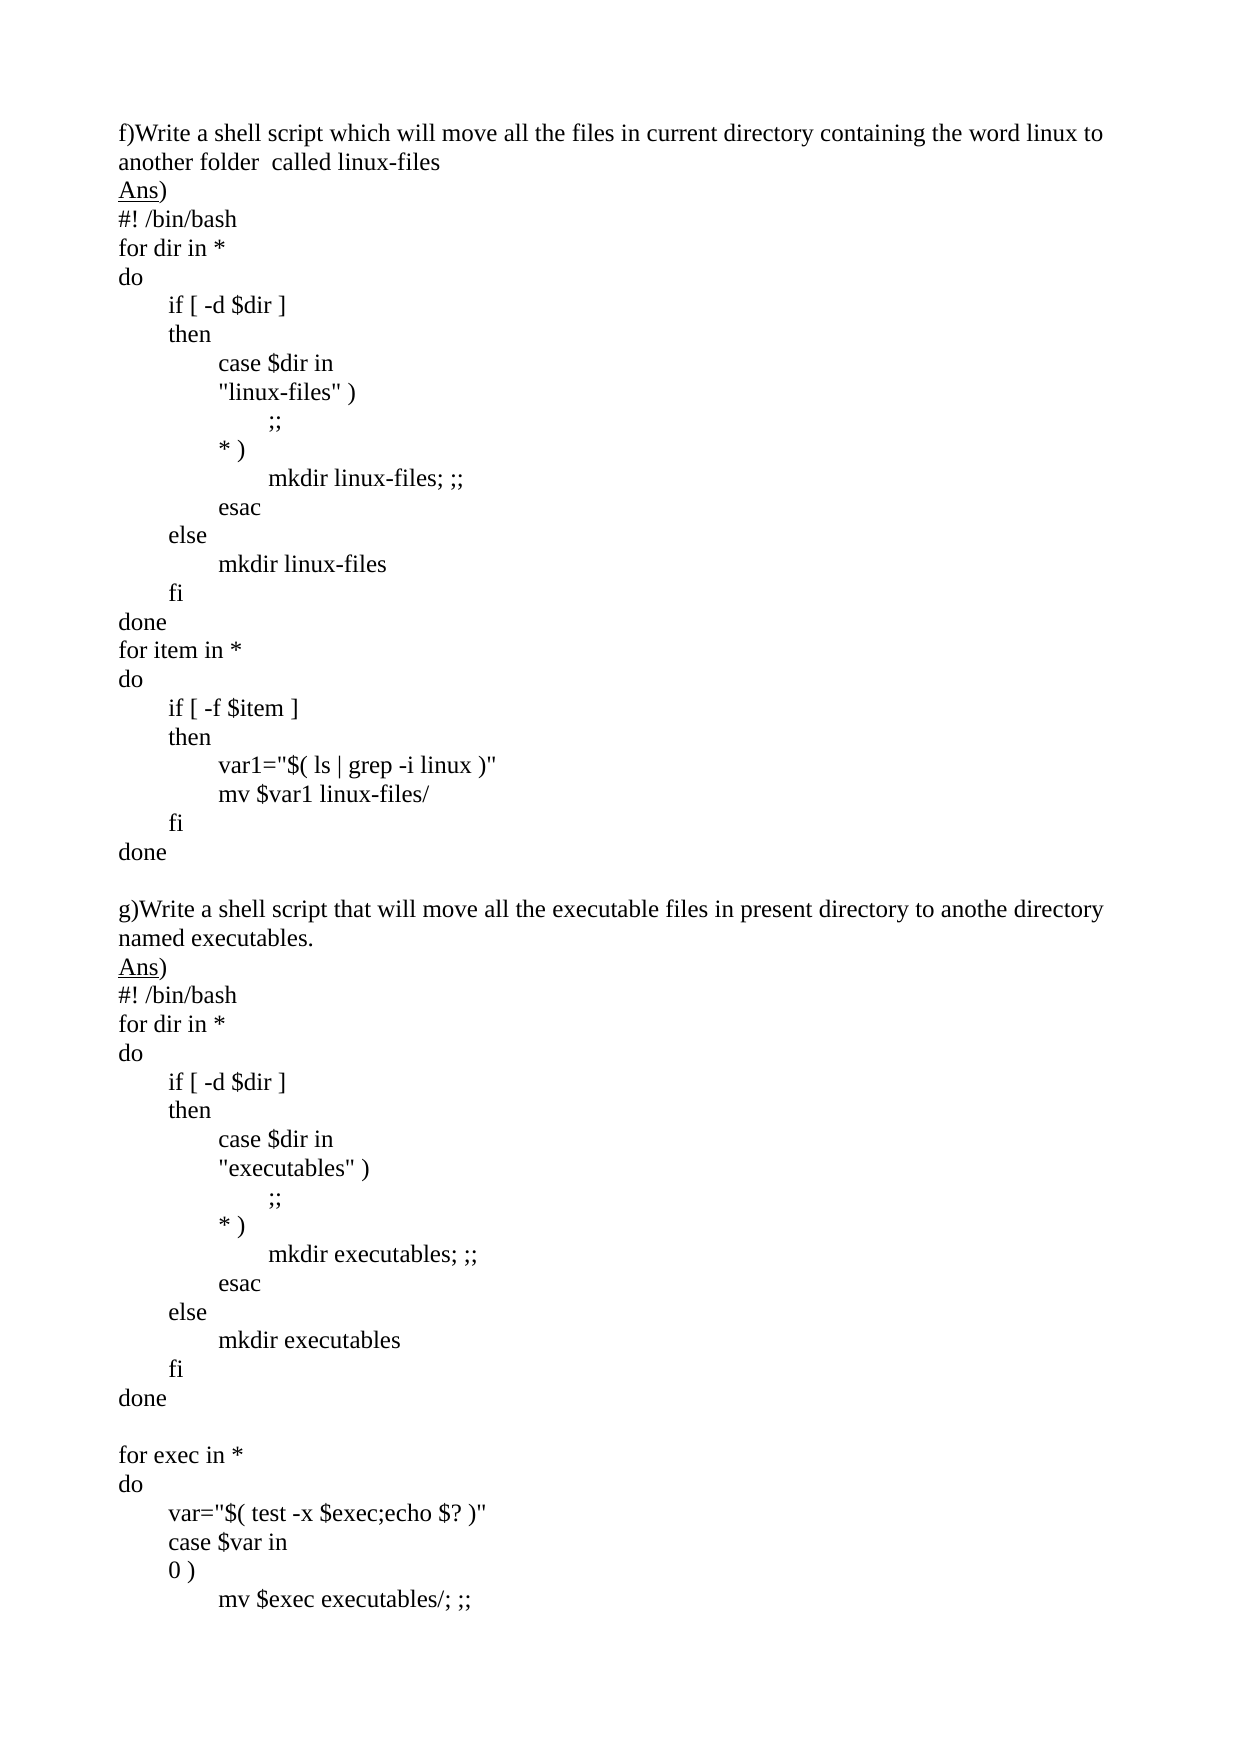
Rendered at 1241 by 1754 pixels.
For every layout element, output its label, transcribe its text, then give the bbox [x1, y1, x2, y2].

text * ) [118, 434, 1122, 463]
text esac [118, 1268, 1122, 1297]
text for exec in * [118, 1441, 1122, 1469]
text do [118, 262, 1122, 291]
text do [118, 1038, 1122, 1067]
text else [118, 521, 1122, 549]
text case $dir in [118, 1124, 1122, 1153]
text do [118, 1469, 1122, 1498]
text for dir in * [118, 1009, 1122, 1038]
text #! /bin/bash [118, 204, 1122, 233]
text ;; [118, 406, 1122, 434]
text g)Write a shell script that will move all the executable files in present directory to anothe directory named executables. [118, 894, 1122, 952]
text done [118, 837, 1122, 866]
text then [118, 319, 1122, 348]
text fi [118, 1354, 1122, 1383]
text if [ -f $item ] [118, 693, 1122, 722]
text mkdir executables; ;; [118, 1239, 1122, 1268]
text for dir in * [118, 233, 1122, 262]
text fi [118, 808, 1122, 837]
text f)Write a shell script which will move all the files in current directory containing the word linux to another folder called linux-files [118, 118, 1122, 176]
text fi [118, 578, 1122, 607]
text mkdir linux-files; ;; [118, 463, 1122, 492]
text do [118, 664, 1122, 693]
text esac [118, 492, 1122, 521]
text case $dir in [118, 348, 1122, 377]
text mkdir linux-files [118, 549, 1122, 578]
text Ans) [118, 952, 1122, 981]
text done [118, 1383, 1122, 1412]
text mv $var1 linux-files/ [118, 779, 1122, 808]
text var="$( test -x $exec;echo $? )" [118, 1498, 1122, 1527]
text #! /bin/bash [118, 981, 1122, 1009]
text var1="$( ls | grep -i linux )" [118, 751, 1122, 779]
text else [118, 1297, 1122, 1326]
text 0 ) [118, 1556, 1122, 1584]
text "linux-files" ) [118, 377, 1122, 406]
text ;; [118, 1182, 1122, 1211]
text if [ -d $dir ] [118, 291, 1122, 319]
text then [118, 722, 1122, 751]
text * ) [118, 1211, 1122, 1239]
text case $var in [118, 1527, 1122, 1556]
text for item in * [118, 636, 1122, 664]
text mkdir executables [118, 1326, 1122, 1354]
text mv $exec executables/; ;; [118, 1584, 1122, 1613]
text "executables" ) [118, 1153, 1122, 1182]
text then [118, 1096, 1122, 1124]
text if [ -d $dir ] [118, 1067, 1122, 1096]
text Ans) [118, 176, 1122, 204]
text done [118, 607, 1122, 636]
